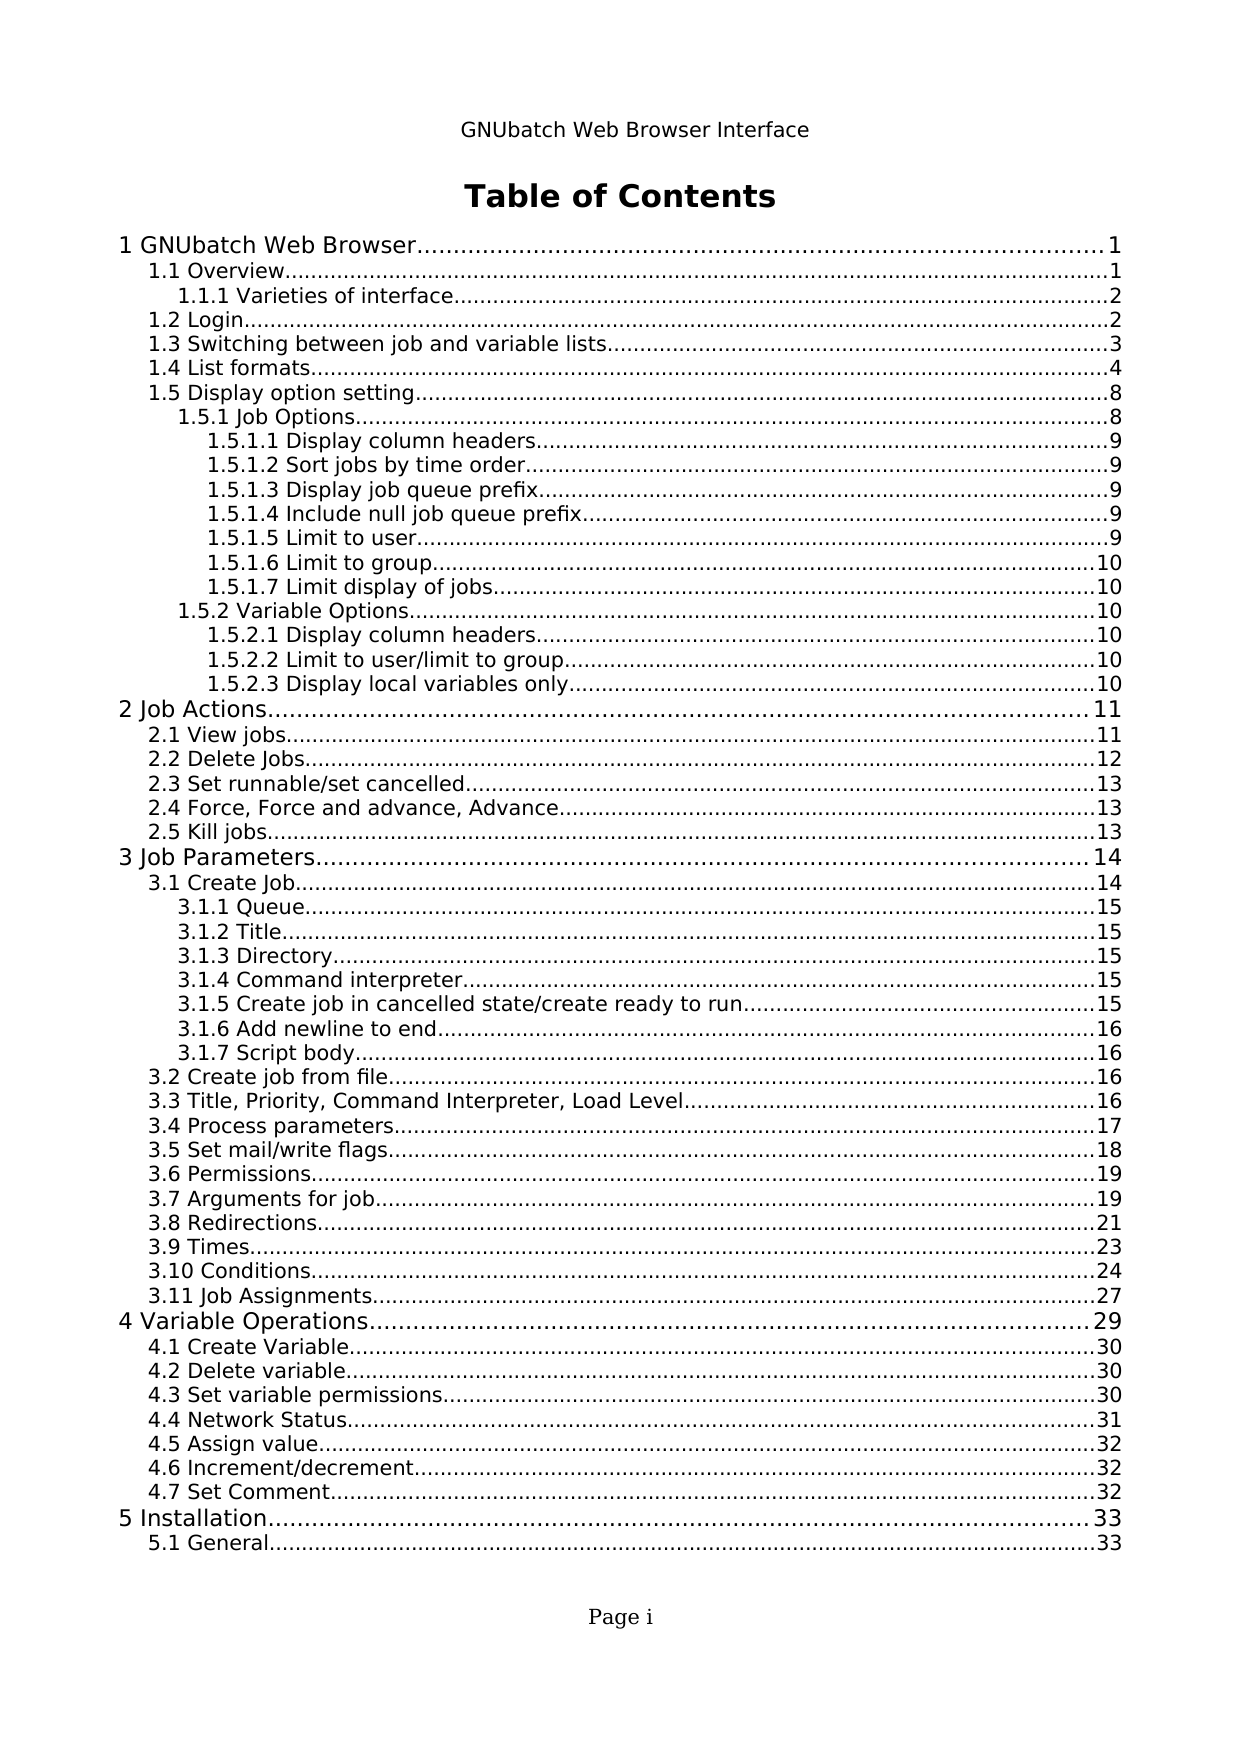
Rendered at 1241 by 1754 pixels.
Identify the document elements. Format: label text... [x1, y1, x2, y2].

text 2.2 Delete Jobs 12 [148, 747, 1122, 772]
text 4 Variable Operations 29 [118, 1308, 1122, 1335]
text 3 Job Parameters 14 [118, 844, 1122, 871]
text 4.4 Network Status 31 [148, 1408, 1122, 1432]
text 5.1 General 33 [148, 1532, 1122, 1556]
text 1.5.1.6 Limit to group 10 [207, 551, 1122, 575]
text 3.3 Title, Priority, Command Interpreter, Load Level 16 [148, 1090, 1122, 1114]
text 2 Job Actions 11 [118, 696, 1122, 723]
text 3.6 Permissions 19 [148, 1162, 1122, 1187]
text 4.6 Increment/decrement 32 [148, 1456, 1122, 1481]
text 1.5.1 Job Options 8 [177, 405, 1122, 429]
text 1.2 Login 2 [148, 308, 1122, 332]
text 3.1.6 Add newline to end 16 [177, 1017, 1122, 1041]
text 4.2 Delete variable 30 [148, 1359, 1122, 1383]
text 2.3 Set runnable/set cancelled 13 [148, 772, 1122, 796]
text 3.1.4 Command interpreter 15 [177, 968, 1122, 993]
text 2.1 View jobs 11 [148, 723, 1122, 747]
subtitle Table of Contents [118, 178, 1122, 214]
text 4.3 Set variable permissions 30 [148, 1383, 1122, 1408]
text 4.5 Assign value 32 [148, 1432, 1122, 1456]
text 3.2 Create job from file 16 [148, 1065, 1122, 1090]
text 1.5.1.2 Sort jobs by time order 9 [207, 454, 1122, 478]
text 5 Installation 33 [118, 1505, 1122, 1532]
text 1.1.1 Varieties of interface 2 [177, 284, 1122, 308]
text 1.5.2.1 Display column headers 10 [207, 623, 1122, 648]
text 1.5 Display option setting 8 [148, 381, 1122, 405]
text 4.1 Create Variable 30 [148, 1335, 1122, 1359]
text 3.11 Job Assignments 27 [148, 1284, 1122, 1308]
text 1 GNUbatch Web Browser 1 [118, 233, 1122, 259]
text 1.5.2.3 Display local variables only 10 [207, 672, 1122, 696]
text 3.5 Set mail/write flags 18 [148, 1138, 1122, 1162]
text 1.5.2 Variable Options 10 [177, 599, 1122, 623]
text 3.1.1 Queue 15 [177, 896, 1122, 920]
text 3.9 Times 23 [148, 1235, 1122, 1259]
text 3.4 Process parameters 17 [148, 1114, 1122, 1138]
text 1.3 Switching between job and variable lists 3 [148, 332, 1122, 357]
text 3.1 Create Job 14 [148, 871, 1122, 896]
text 1.5.1.5 Limit to user 9 [207, 526, 1122, 551]
text 3.1.2 Title 15 [177, 920, 1122, 944]
text 1.4 List formats 4 [148, 357, 1122, 381]
text 2.5 Kill jobs 13 [148, 820, 1122, 844]
text 1.5.1.1 Display column headers 9 [207, 429, 1122, 454]
text 2.4 Force, Force and advance, Advance 13 [148, 796, 1122, 820]
text 3.8 Redirections 21 [148, 1211, 1122, 1235]
text 3.10 Conditions 24 [148, 1259, 1122, 1284]
text 1.5.2.2 Limit to user/limit to group 10 [207, 648, 1122, 672]
text 3.1.3 Directory 15 [177, 944, 1122, 968]
text 4.7 Set Comment 32 [148, 1481, 1122, 1505]
text 3.1.7 Script body 16 [177, 1041, 1122, 1065]
text 3.7 Arguments for job 19 [148, 1187, 1122, 1211]
text 1.5.1.3 Display job queue prefix 9 [207, 478, 1122, 502]
text 1.5.1.4 Include null job queue prefix 9 [207, 502, 1122, 526]
text 3.1.5 Create job in cancelled state/create ready to run 15 [177, 993, 1122, 1017]
text 1.1 Overview 1 [148, 259, 1122, 284]
text 1.5.1.7 Limit display of jobs 10 [207, 575, 1122, 599]
